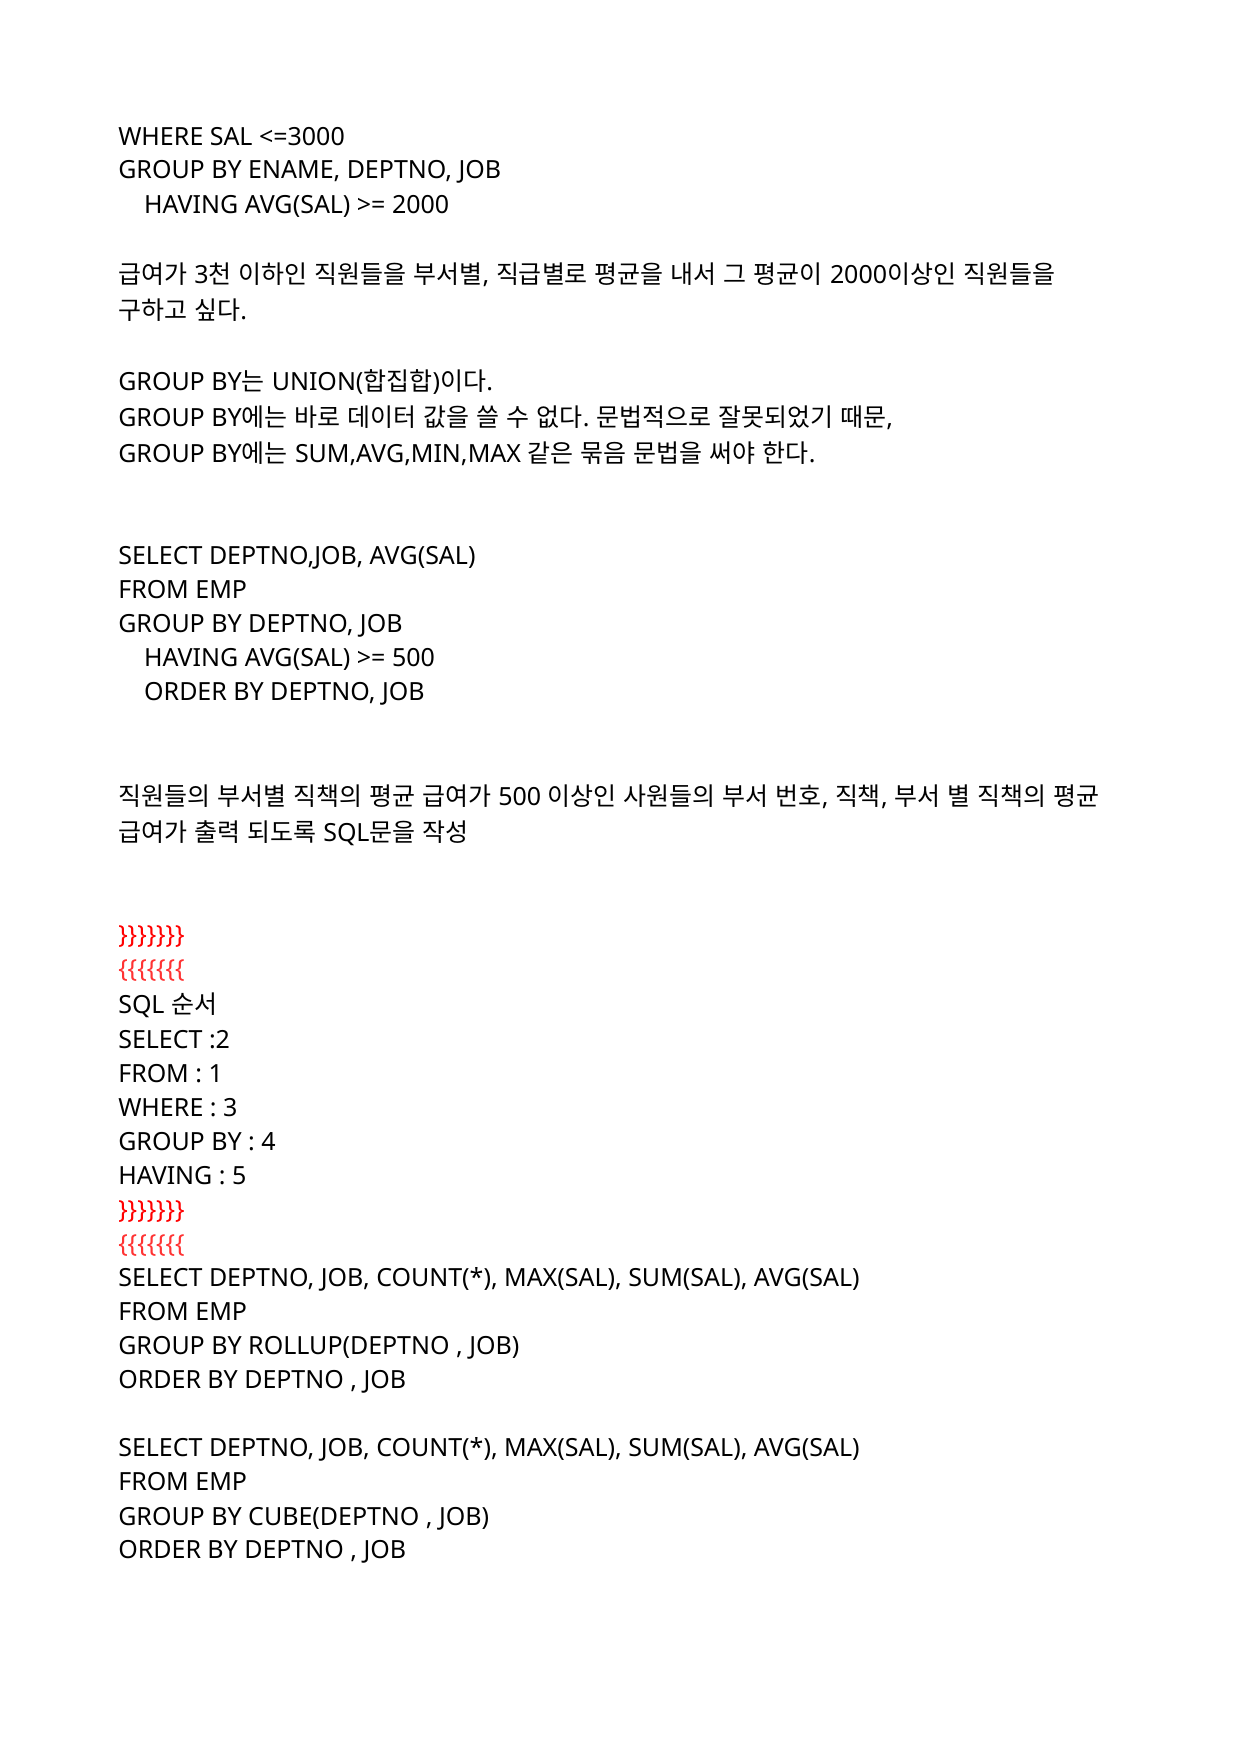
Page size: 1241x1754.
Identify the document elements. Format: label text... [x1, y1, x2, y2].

text GROUP BY는 UNION(합집합)이다. [118, 361, 1122, 397]
text FROM EMP [118, 572, 1122, 606]
text HAVING : 5 [118, 1157, 1122, 1192]
text {{{{{{{ [118, 1226, 1122, 1260]
text FROM EMP [118, 1464, 1122, 1498]
text FROM EMP [118, 1294, 1122, 1328]
text SELECT :2 [118, 1021, 1122, 1055]
text GROUP BY DEPTNO, JOB [118, 606, 1122, 640]
text GROUP BY에는 SUM,AVG,MIN,MAX 같은 묶음 문법을 써야 한다. [118, 433, 1122, 470]
text 직원들의 부서별 직책의 평균 급여가 500 이상인 사원들의 부서 번호, 직책, 부서 별 직책의 평균 급여가 출력 되도록 SQL문을 작성 [118, 776, 1122, 849]
text SELECT DEPTNO, JOB, COUNT(*), MAX(SAL), SUM(SAL), AVG(SAL) [118, 1430, 1122, 1464]
text SELECT DEPTNO,JOB, AVG(SAL) [118, 538, 1122, 572]
text }}}}}}} [118, 1192, 1122, 1226]
text HAVING AVG(SAL) >= 500 [118, 640, 1122, 674]
text HAVING AVG(SAL) >= 2000 [118, 186, 1122, 220]
text WHERE SAL <=3000 [118, 118, 1122, 152]
text ORDER BY DEPTNO, JOB [118, 674, 1122, 708]
text 급여가 3천 이하인 직원들을 부서별, 직급별로 평균을 내서 그 평균이 2000이상인 직원들을 구하고 싶다. [118, 254, 1122, 327]
text GROUP BY : 4 [118, 1123, 1122, 1157]
text SQL 순서 [118, 985, 1122, 1021]
text SELECT DEPTNO, JOB, COUNT(*), MAX(SAL), SUM(SAL), AVG(SAL) [118, 1260, 1122, 1294]
text WHERE : 3 [118, 1089, 1122, 1123]
text ORDER BY DEPTNO , JOB [118, 1532, 1122, 1566]
text GROUP BY ROLLUP(DEPTNO , JOB) [118, 1328, 1122, 1362]
text FROM : 1 [118, 1055, 1122, 1089]
text GROUP BY CUBE(DEPTNO , JOB) [118, 1498, 1122, 1532]
text GROUP BY ENAME, DEPTNO, JOB [118, 152, 1122, 186]
text GROUP BY에는 바로 데이터 값을 쓸 수 없다. 문법적으로 잘못되었기 때문, [118, 397, 1122, 433]
text ORDER BY DEPTNO , JOB [118, 1362, 1122, 1396]
text {{{{{{{ [118, 951, 1122, 985]
text }}}}}}} [118, 917, 1122, 951]
